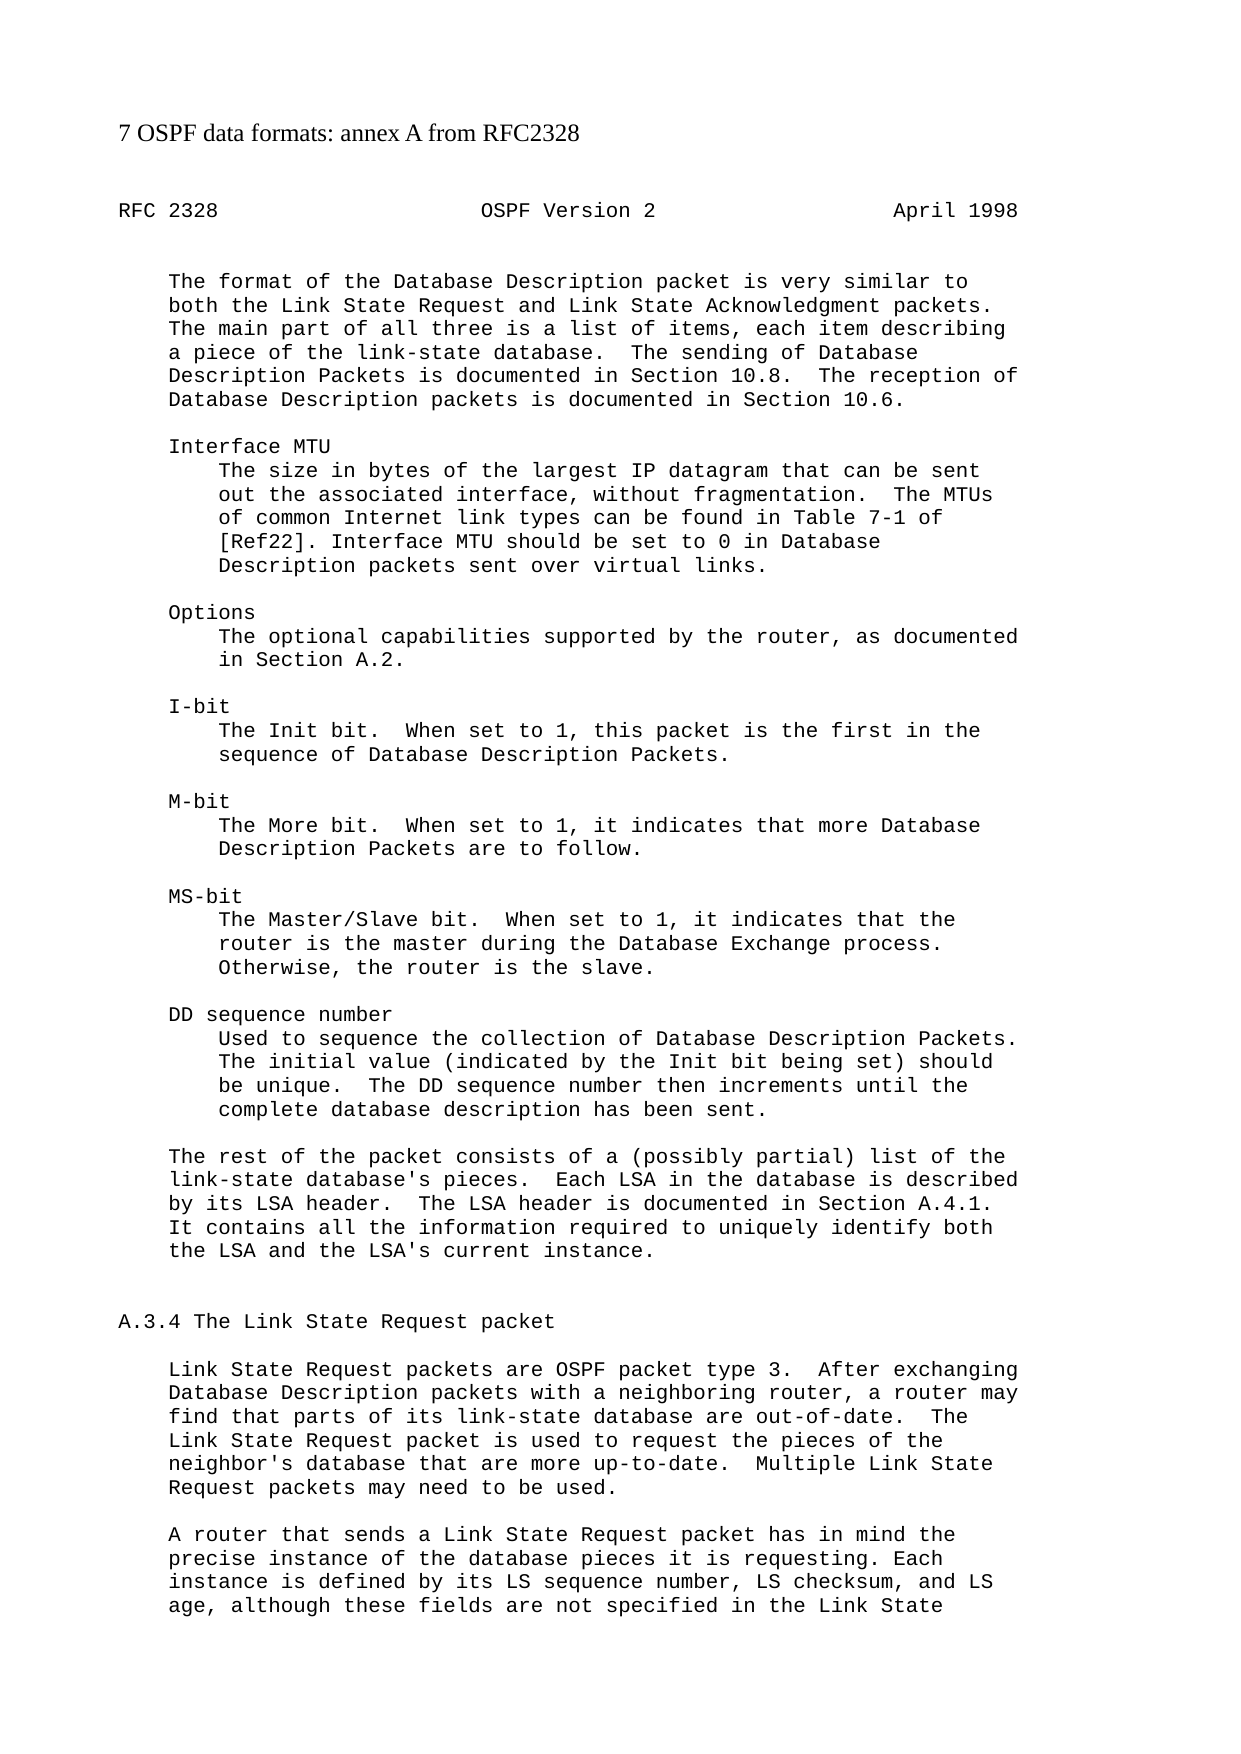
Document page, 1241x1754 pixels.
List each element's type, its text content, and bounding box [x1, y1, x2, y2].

text Options [118, 602, 1122, 626]
text of common Internet link types can be found in Table 7-1 of [118, 507, 1122, 531]
text out the associated interface, without fragmentation. The MTUs [118, 484, 1122, 507]
text M-bit [118, 791, 1122, 815]
text The format of the Database Description packet is very similar to [118, 271, 1122, 294]
text The size in bytes of the largest IP datagram that can be sent [118, 460, 1122, 484]
text MS-bit [118, 886, 1122, 909]
text Link State Request packets are OSPF packet type 3. After exchanging [118, 1359, 1122, 1382]
text be unique. The DD sequence number then increments until the [118, 1075, 1122, 1098]
text The main part of all three is a list of items, each item describing [118, 318, 1122, 342]
text Link State Request packet is used to request the pieces of the [118, 1429, 1122, 1453]
text in Section A.2. [118, 649, 1122, 673]
text RFC 2328 OSPF Version 2 April 1998 [118, 200, 1122, 224]
text The rest of the packet consists of a (possibly partial) list of the [118, 1146, 1122, 1169]
text neighbor's database that are more up-to-date. Multiple Link State [118, 1453, 1122, 1477]
text router is the master during the Database Exchange process. [118, 933, 1122, 957]
text Used to sequence the collection of Database Description Packets. [118, 1028, 1122, 1051]
text The More bit. When set to 1, it indicates that more Database [118, 815, 1122, 838]
text Database Description packets is documented in Section 10.6. [118, 389, 1122, 413]
text The optional capabilities supported by the router, as documented [118, 626, 1122, 649]
text instance is defined by its LS sequence number, LS checksum, and LS [118, 1571, 1122, 1595]
text Description Packets is documented in Section 10.8. The reception of [118, 366, 1122, 389]
text sequence of Database Description Packets. [118, 744, 1122, 767]
text A.3.4 The Link State Request packet [118, 1311, 1122, 1335]
text Database Description packets with a neighboring router, a router may [118, 1382, 1122, 1406]
text I-bit [118, 697, 1122, 720]
text a piece of the link-state database. The sending of Database [118, 342, 1122, 366]
text age, although these fields are not specified in the Link State [118, 1595, 1122, 1619]
text find that parts of its link-state database are out-of-date. The [118, 1406, 1122, 1429]
text It contains all the information required to uniquely identify both [118, 1217, 1122, 1240]
text The Master/Slave bit. When set to 1, it indicates that the [118, 909, 1122, 933]
text Description packets sent over virtual links. [118, 555, 1122, 578]
text The Init bit. When set to 1, this packet is the first in the [118, 720, 1122, 744]
text both the Link State Request and Link State Acknowledgment packets. [118, 294, 1122, 318]
text link-state database's pieces. Each LSA in the database is described [118, 1169, 1122, 1193]
text complete database description has been sent. [118, 1098, 1122, 1122]
text Request packets may need to be used. [118, 1477, 1122, 1501]
text DD sequence number [118, 1004, 1122, 1028]
text by its LSA header. The LSA header is documented in Section A.4.1. [118, 1193, 1122, 1217]
text precise instance of the database pieces it is requesting. Each [118, 1548, 1122, 1571]
text A router that sends a Link State Request packet has in mind the [118, 1524, 1122, 1548]
text [Ref22]. Interface MTU should be set to 0 in Database [118, 531, 1122, 555]
text Description Packets are to follow. [118, 838, 1122, 862]
text The initial value (indicated by the Init bit being set) should [118, 1051, 1122, 1075]
text Interface MTU [118, 436, 1122, 460]
text Otherwise, the router is the slave. [118, 957, 1122, 980]
text the LSA and the LSA's current instance. [118, 1240, 1122, 1264]
